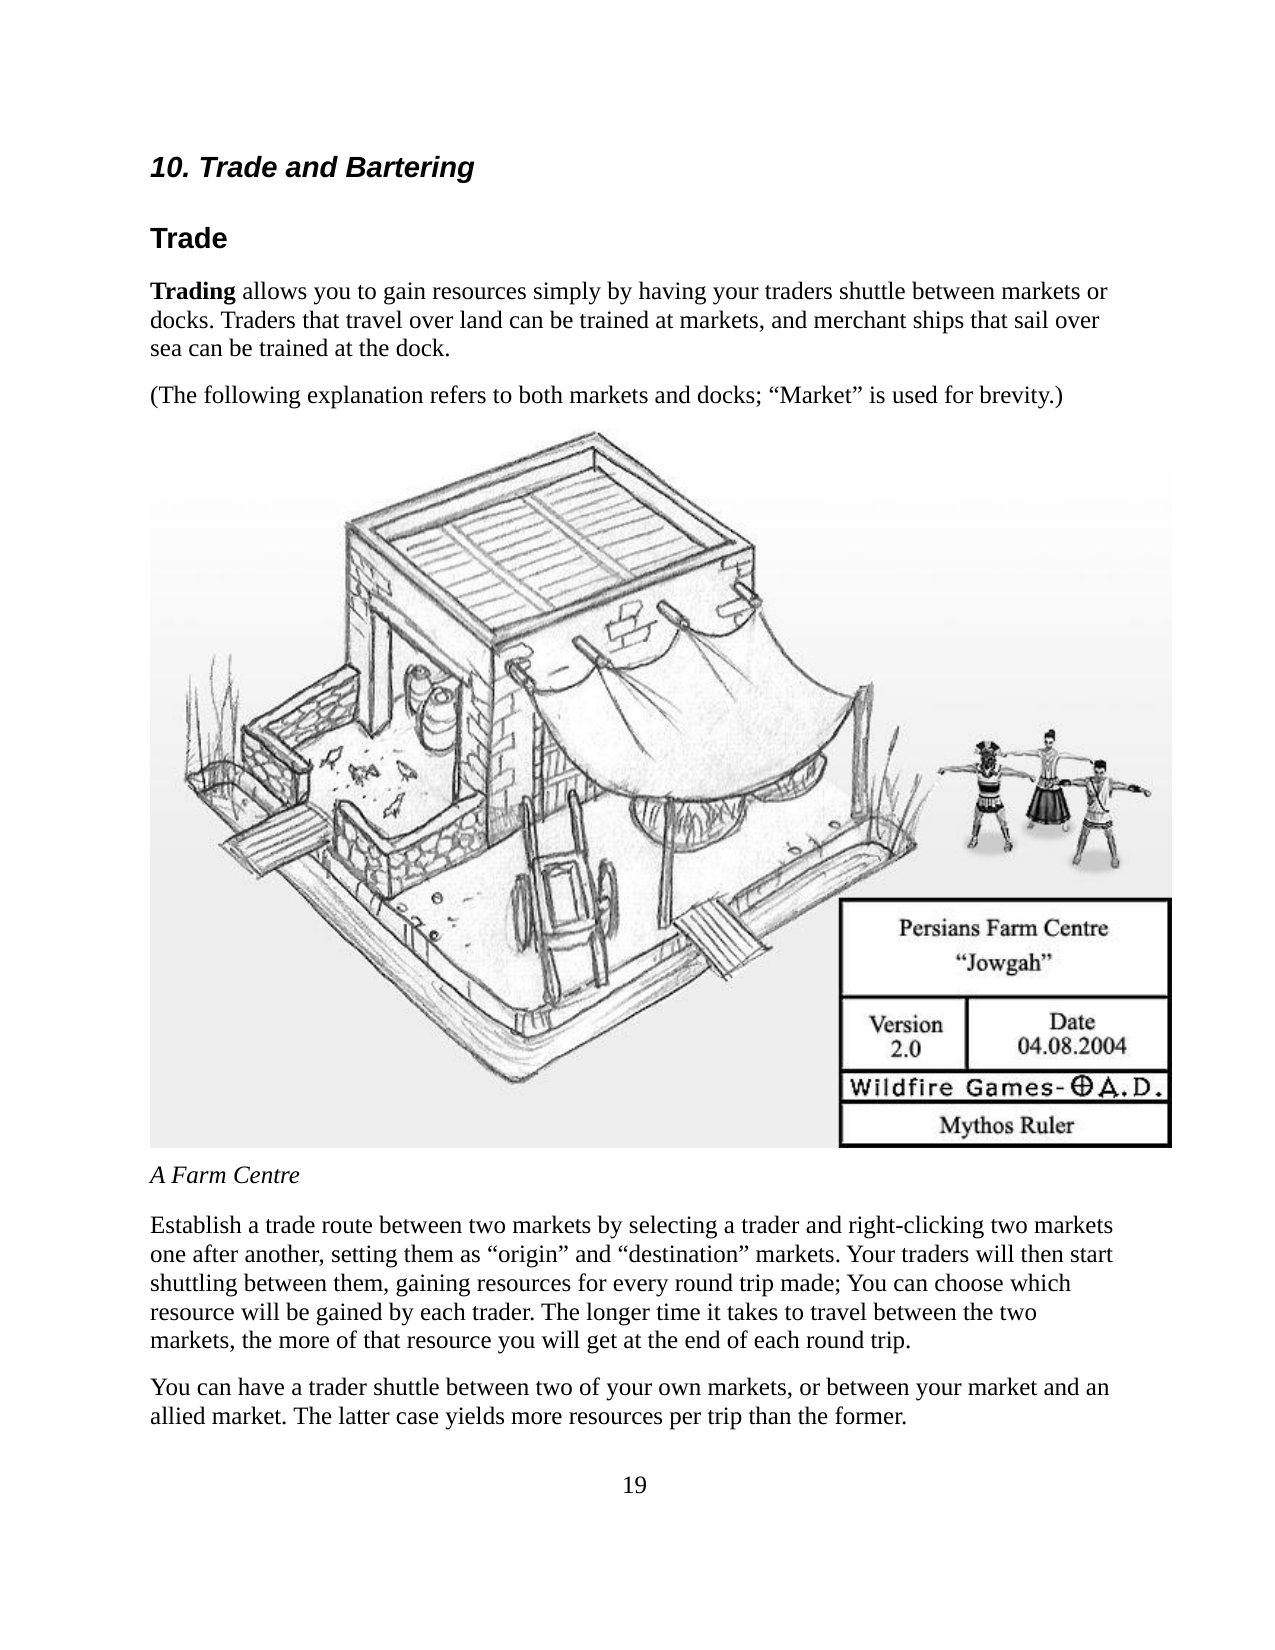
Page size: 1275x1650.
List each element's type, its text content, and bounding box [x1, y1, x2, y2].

subtitle 10. Trade and Bartering [150, 150, 1125, 183]
text A Farm Centre [150, 1160, 1125, 1189]
subtitle Trade [150, 221, 1125, 254]
picture [150, 417, 1172, 1148]
text (The following explanation refers to both markets and docks; “Market” is used for brevity.) [150, 380, 1125, 409]
text You can have a trader shuttle between two of your own markets, or between your market and an allied market. The latter case yields more resources per trip than the former. [150, 1372, 1125, 1430]
text Establish a trade route between two markets by selecting a trader and right-clicking two markets one after another, setting them as “origin” and “destination” markets. Your traders will then start shuttling between them, gaining resources for every round trip made; You can choose which resource will be gained by each trader. The longer time it takes to travel between the two markets, the more of that resource you will get at the end of each round trip. [150, 1211, 1125, 1354]
text Trading allows you to gain resources simply by having your traders shuttle between markets or docks. Traders that travel over land can be trained at markets, and merchant ships that sail over sea can be trained at the dock. [150, 276, 1125, 362]
